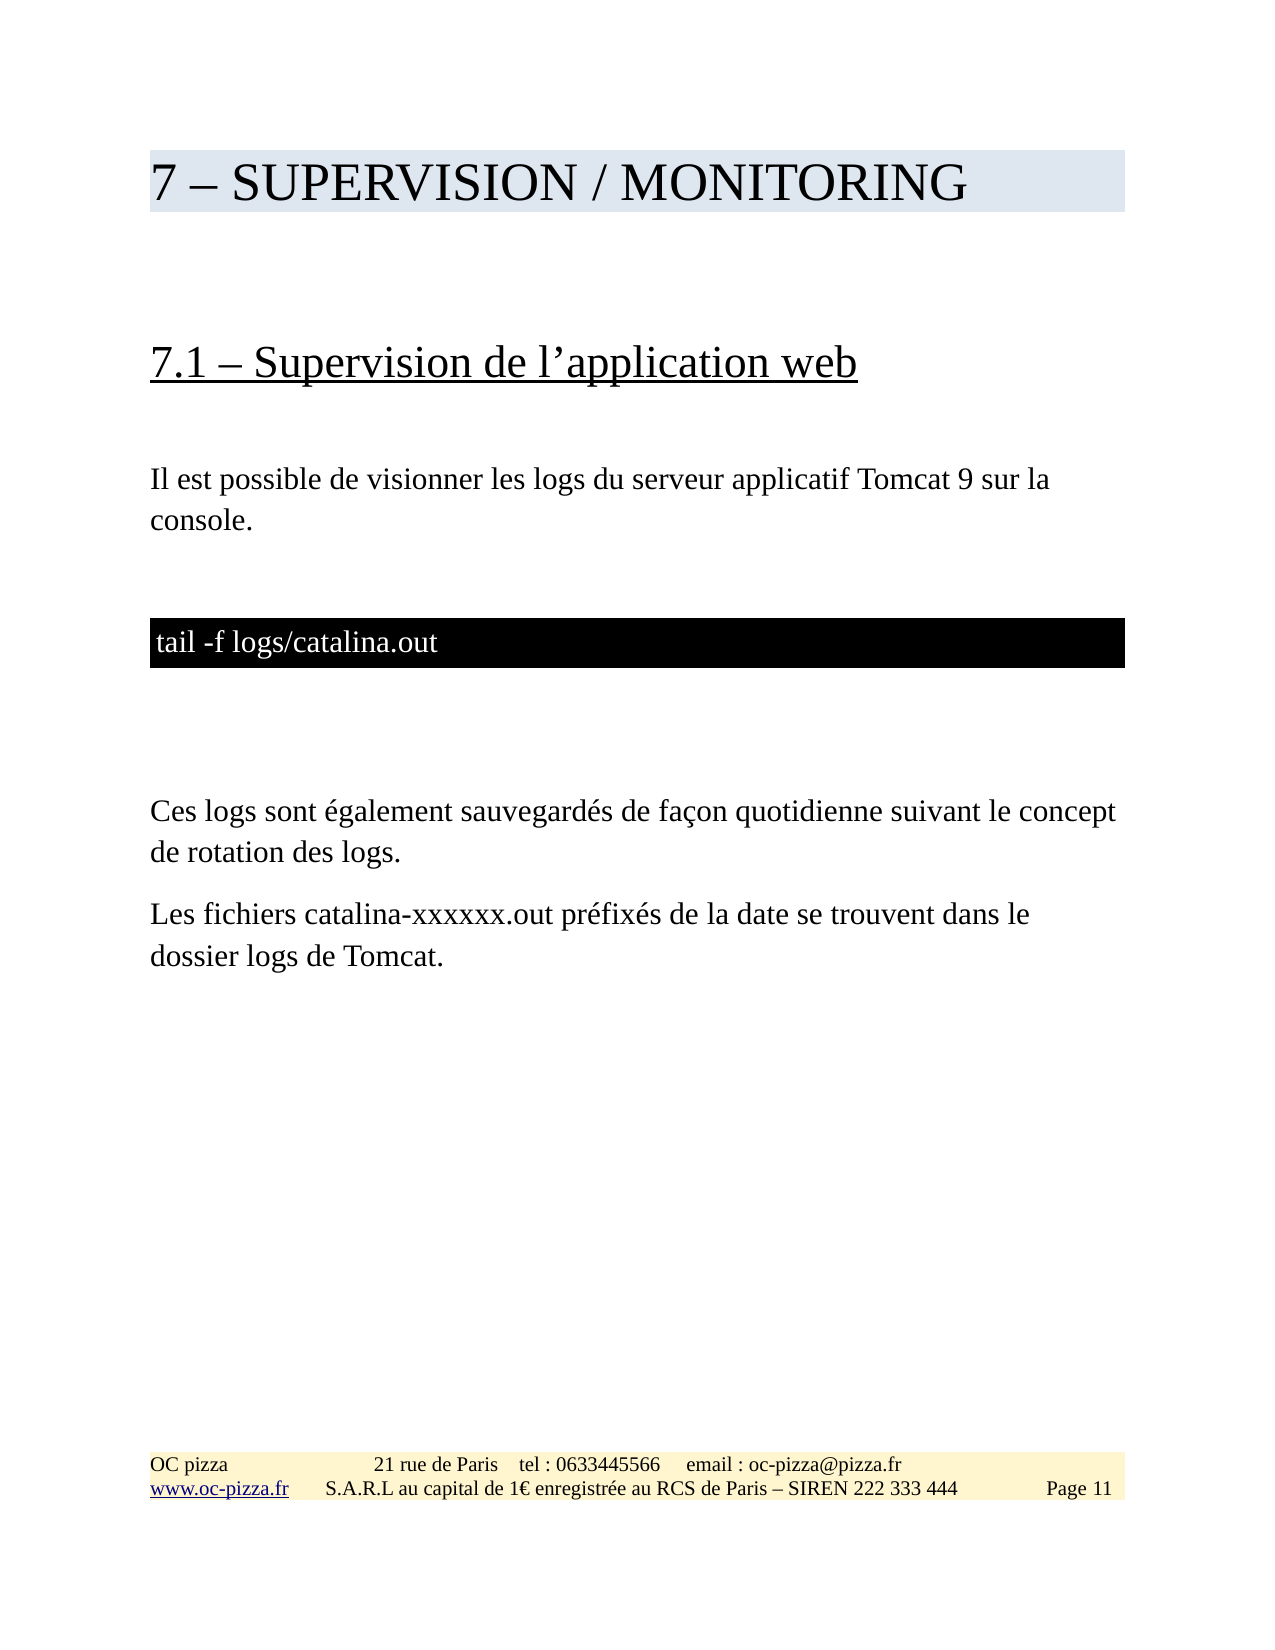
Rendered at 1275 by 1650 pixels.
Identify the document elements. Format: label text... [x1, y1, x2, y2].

text Il est possible de visionner les logs du serveur applicatif Tomcat 9 sur la console. [150, 460, 1125, 538]
table_header tail -f logs/catalina.out [150, 618, 1125, 668]
text Les fichiers catalina-xxxxxx.out préfixés de la date se trouvent dans le dossier logs de Tomcat. [150, 896, 1125, 973]
text 7.1 – Supervision de l’application web [150, 335, 1125, 387]
text 7 – SUPERVISION / MONITORING [150, 150, 1125, 212]
text Ces logs sont également sauvegardés de façon quotidienne suivant le concept de rotation des logs. [150, 792, 1125, 869]
